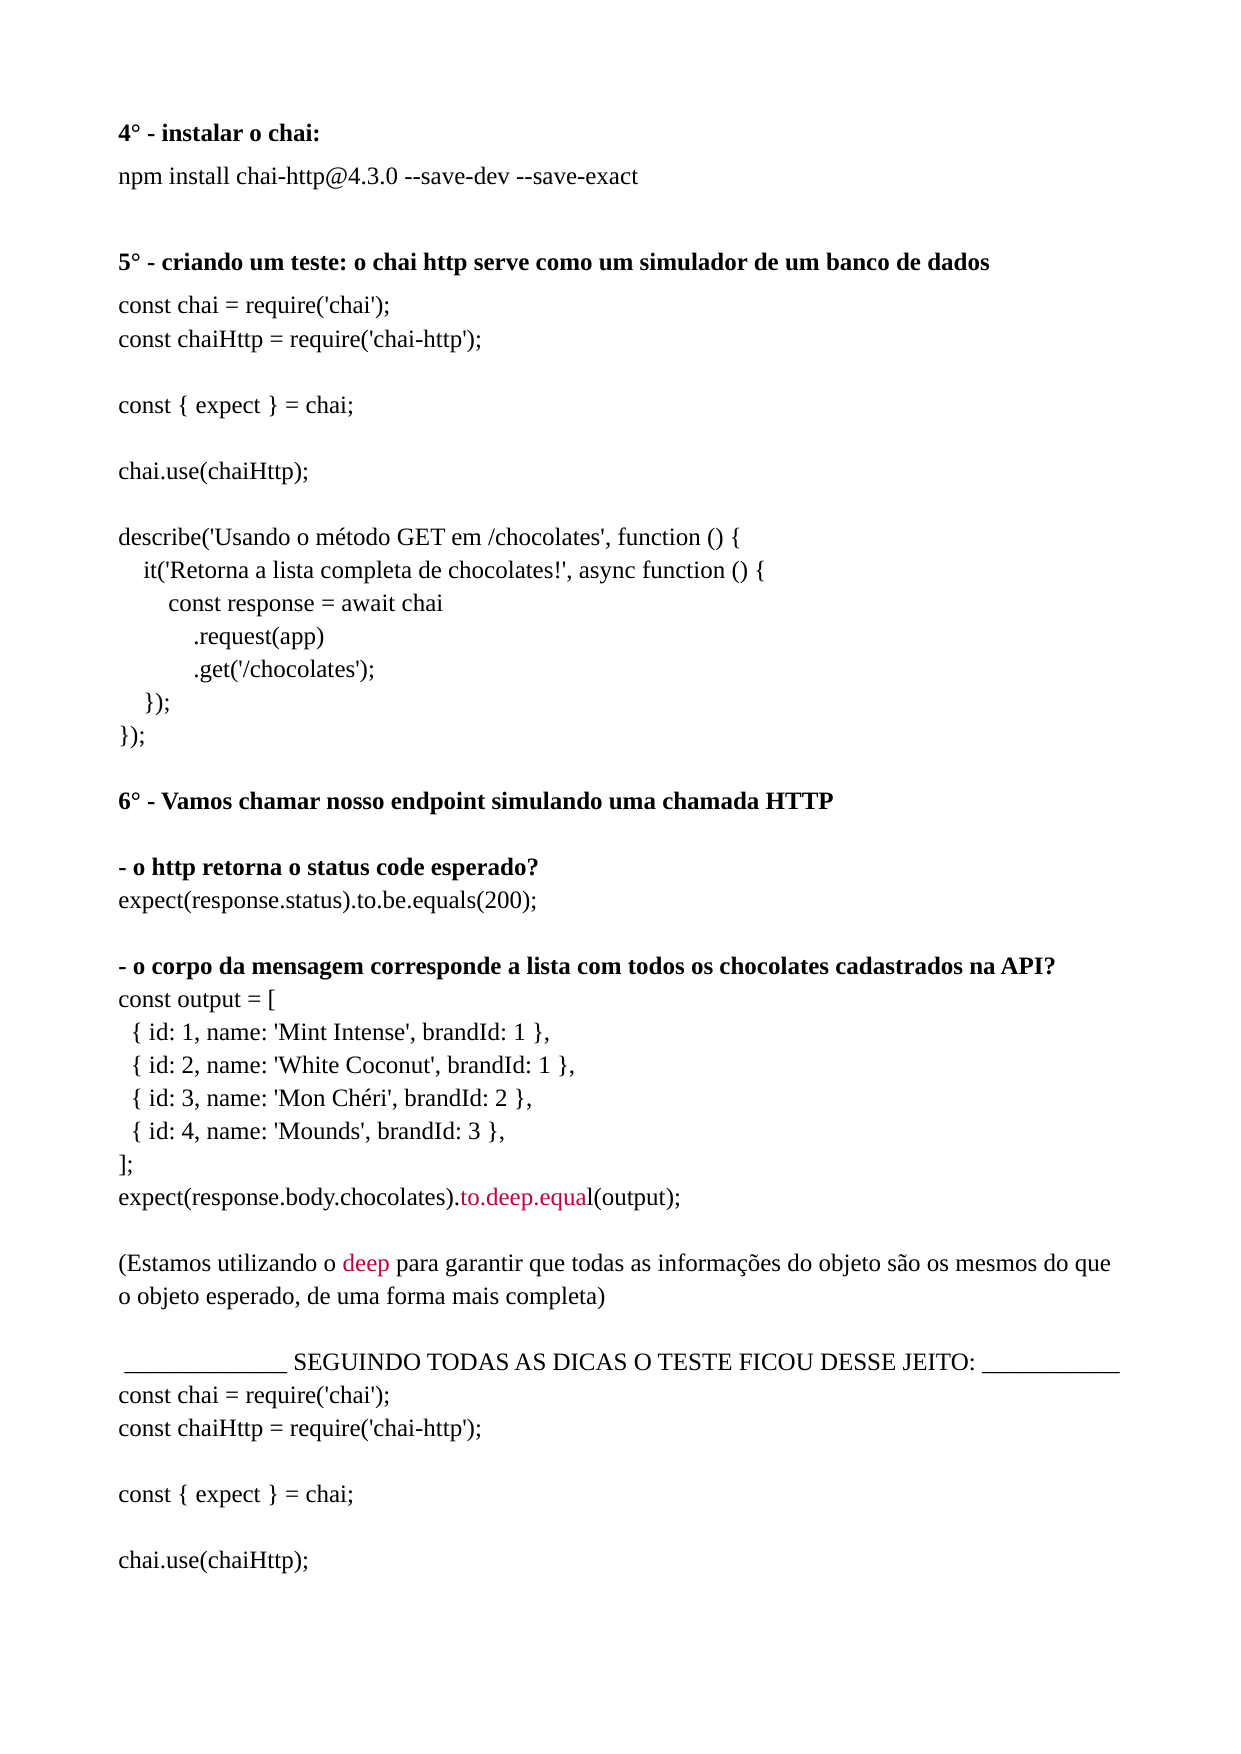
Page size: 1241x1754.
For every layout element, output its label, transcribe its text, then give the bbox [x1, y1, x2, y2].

text const chai = require('chai'); [118, 1380, 1122, 1409]
text const chai = require('chai'); [118, 291, 1122, 319]
text ]; [118, 1149, 1122, 1178]
text }); [118, 720, 1122, 749]
text { id: 2, name: 'White Coconut', brandId: 1 }, [118, 1050, 1122, 1079]
text describe('Usando o método GET em /chocolates', function () { [118, 522, 1122, 551]
text chai.use(chaiHttp); [118, 456, 1122, 484]
text 5° - criando um teste: o chai http serve como um simulador de um banco de dados [118, 247, 1122, 276]
text - o corpo da mensagem corresponde a lista com todos os chocolates cadastrados na API? [118, 951, 1122, 980]
text chai.use(chaiHttp); [118, 1545, 1122, 1574]
text npm install chai-http@4.3.0 --save-dev --save-exact [118, 161, 1122, 190]
text it('Retorna a lista completa de chocolates!', async function () { [118, 555, 1122, 583]
text _____________ SEGUINDO TODAS AS DICAS O TESTE FICOU DESSE JEITO: ___________ [118, 1347, 1122, 1376]
text }); [118, 687, 1122, 716]
text .request(app) [118, 621, 1122, 649]
text expect(response.status).to.be.equals(200); [118, 885, 1122, 914]
text { id: 1, name: 'Mint Intense', brandId: 1 }, [118, 1017, 1122, 1046]
text .get('/chocolates'); [118, 654, 1122, 683]
text const chaiHttp = require('chai-http'); [118, 324, 1122, 352]
text const output = [ [118, 984, 1122, 1013]
text { id: 4, name: 'Mounds', brandId: 3 }, [118, 1116, 1122, 1145]
text const response = await chai [118, 588, 1122, 617]
text - o http retorna o status code esperado? [118, 852, 1122, 881]
text 4° - instalar o chai: [118, 118, 1122, 147]
text 6° - Vamos chamar nosso endpoint simulando uma chamada HTTP [118, 786, 1122, 815]
text (Estamos utilizando o deep para garantir que todas as informações do objeto são os mesmos do que o objeto esperado, de uma forma mais completa) [118, 1248, 1122, 1310]
text const { expect } = chai; [118, 390, 1122, 418]
text const chaiHttp = require('chai-http'); [118, 1413, 1122, 1442]
text const { expect } = chai; [118, 1479, 1122, 1508]
text { id: 3, name: 'Mon Chéri', brandId: 2 }, [118, 1083, 1122, 1112]
text expect(response.body.chocolates).to.deep.equal(output); [118, 1182, 1122, 1211]
